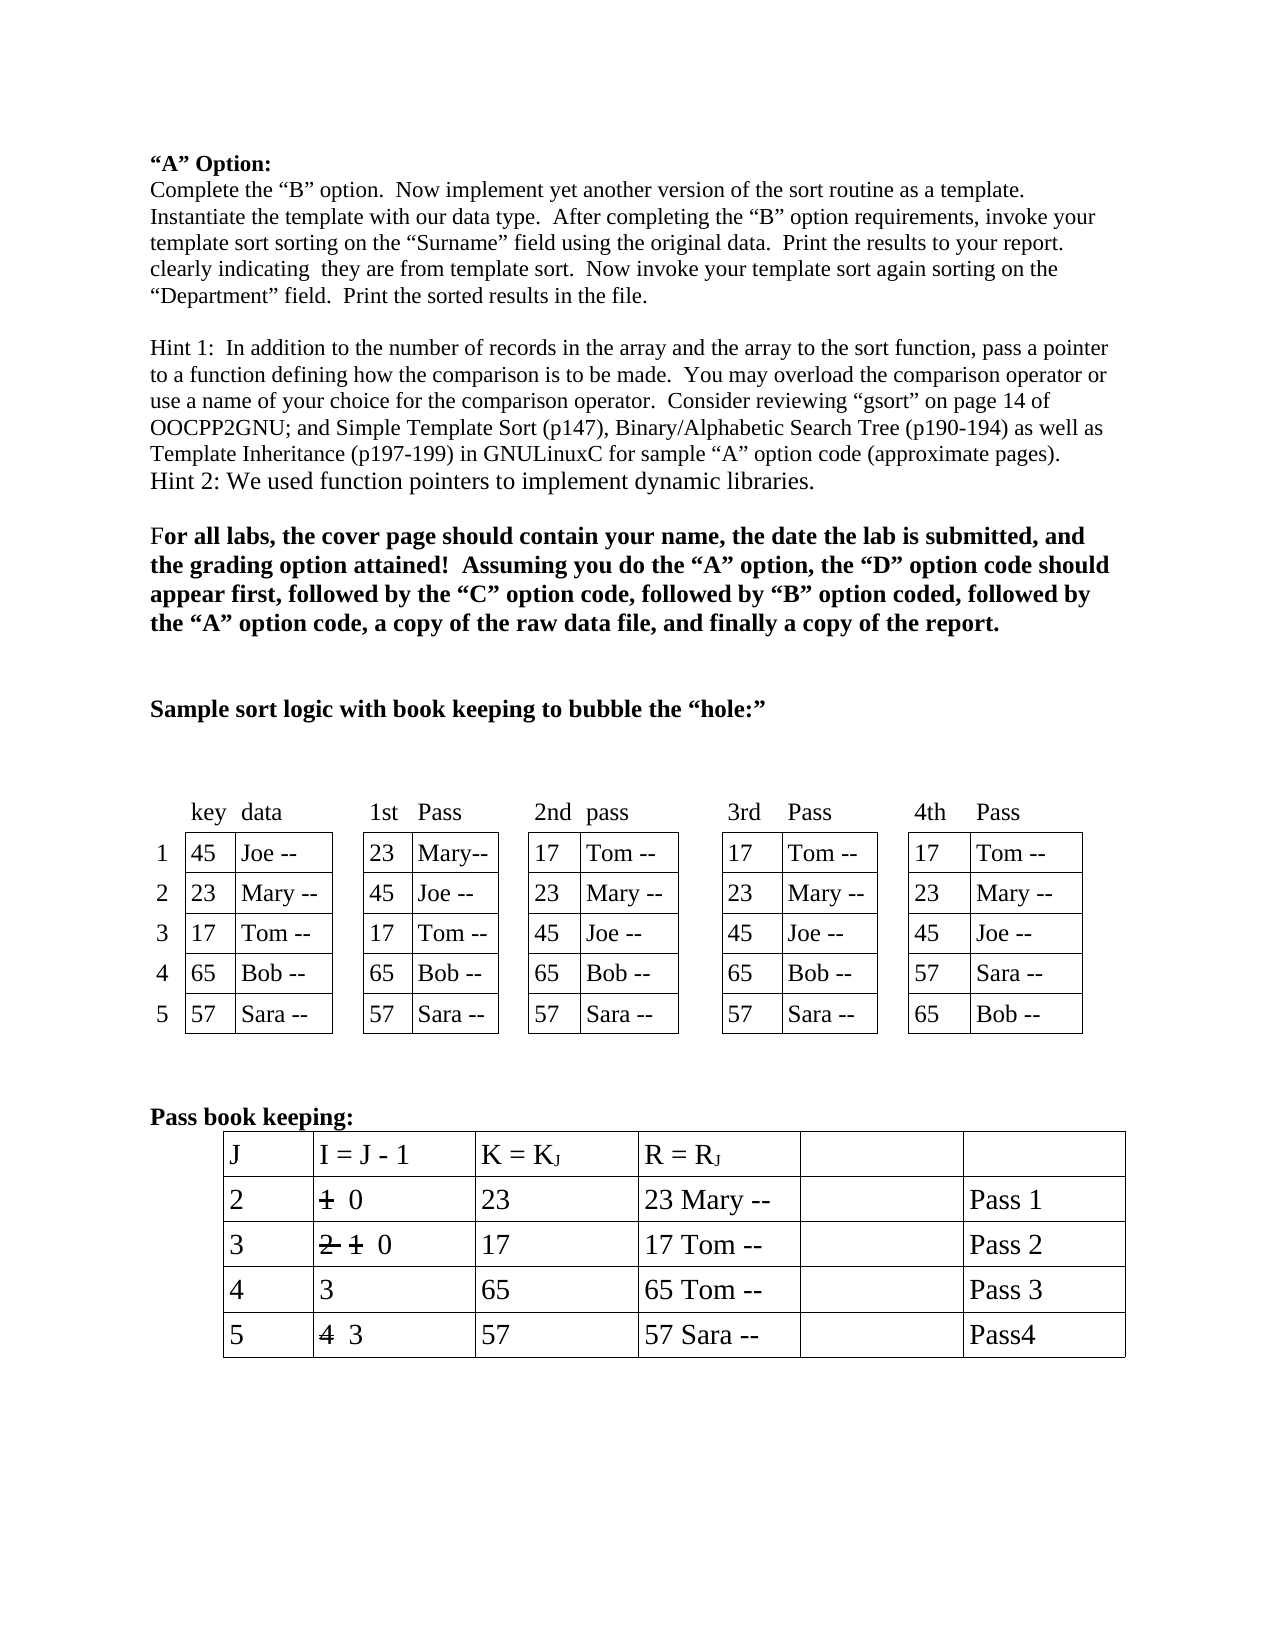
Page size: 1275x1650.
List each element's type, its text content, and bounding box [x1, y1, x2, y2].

table_cell 45 [723, 914, 782, 953]
table_cell [150, 1033, 185, 1074]
table_cell [801, 1313, 963, 1357]
table_cell 17 [529, 833, 580, 872]
table_cell [678, 792, 722, 832]
table_header [970, 751, 1082, 792]
table_cell 23 [364, 833, 412, 872]
table_cell [333, 832, 363, 872]
table_cell 3rd [722, 792, 782, 832]
text Complete the “B” option. Now implement yet another version of the sort routine as a template. Instantiate the template with our data type. After completing the “B” option requirements, invoke your template sort sorting on the “Surname” field using the original data. Print the results to your report. clearly indicating they are from template sort. Now invoke your template sort again sorting on the “Department” field. Print the sorted results in the file. [150, 176, 1125, 308]
table_cell 2 [150, 872, 185, 912]
table_cell 17 [723, 833, 782, 872]
table_cell [333, 953, 363, 993]
table_header [150, 751, 185, 792]
table_cell key [185, 792, 235, 832]
table_cell [580, 1034, 678, 1074]
table_header [412, 751, 498, 792]
table_cell Bob -- [581, 954, 678, 993]
table_cell 65 [476, 1267, 638, 1312]
table_cell 23 [476, 1177, 638, 1221]
table_cell Mary-- [413, 833, 498, 872]
table_cell Pass4 [964, 1313, 1125, 1357]
table_cell [498, 792, 528, 832]
table_cell 5 [150, 993, 185, 1033]
table_cell 57 Sara -- [639, 1313, 800, 1357]
table_cell Joe -- [783, 914, 877, 953]
table_cell Tom -- [413, 914, 498, 953]
table_cell pass [580, 792, 678, 832]
table_cell 4 3 [314, 1313, 475, 1357]
table_cell 57 [476, 1313, 638, 1357]
text Hint 2: We used function pointers to implement dynamic libraries. [150, 466, 1125, 495]
table_header [363, 751, 412, 792]
table_cell [499, 953, 528, 993]
table_cell [528, 1034, 580, 1074]
table_cell 65 [529, 954, 580, 993]
table_cell 23 Mary -- [639, 1177, 800, 1221]
table_cell Mary -- [236, 873, 332, 912]
table_cell [877, 1033, 908, 1074]
table_cell [679, 953, 722, 993]
text Pass book keeping: [150, 1102, 1125, 1131]
table_header J [224, 1132, 313, 1176]
table_cell 17 [909, 833, 970, 872]
table_cell 17 [476, 1222, 638, 1266]
table_cell Sara -- [581, 994, 678, 1033]
table_cell 3 [150, 913, 185, 953]
table_cell Tom -- [783, 833, 877, 872]
table_cell Tom -- [971, 833, 1082, 872]
table_cell Bob -- [783, 954, 877, 993]
table_cell 4 [150, 953, 185, 993]
text For all labs, the cover page should contain your name, the date the lab is submitted, and the grading option attained! Assuming you do the “A” option, the “D” option code should appear first, followed by the “C” option code, followed by “B” option coded, followed by the “A” option code, a copy of the raw data file, and finally a copy of the report. [150, 521, 1125, 636]
table_cell [150, 792, 185, 832]
table_cell Joe -- [236, 833, 332, 872]
table_cell 23 [186, 873, 235, 912]
table_cell [801, 1267, 963, 1312]
table_cell [722, 1034, 782, 1074]
table_cell [499, 993, 528, 1033]
table_cell [679, 832, 722, 872]
table_cell Tom -- [236, 914, 332, 953]
table_cell 2 1 0 [314, 1222, 475, 1266]
table_cell Pass [782, 792, 877, 832]
table_cell [333, 913, 363, 953]
table_cell Sara -- [783, 994, 877, 1033]
table_cell Pass [970, 792, 1082, 832]
table_header [722, 751, 782, 792]
table_cell Pass [412, 792, 498, 832]
table_cell 65 [186, 954, 235, 993]
table_cell [679, 913, 722, 953]
table_header [801, 1132, 963, 1176]
table_header [877, 751, 908, 792]
table_cell 65 [909, 994, 970, 1033]
table_cell 45 [186, 833, 235, 872]
table_header [964, 1132, 1125, 1176]
table_cell 45 [364, 873, 412, 912]
table_cell Joe -- [971, 914, 1082, 953]
table_cell 5 [224, 1313, 313, 1357]
table_cell 1 0 [314, 1177, 475, 1221]
table_header K = KJ [476, 1132, 638, 1176]
table_cell [801, 1177, 963, 1221]
table_cell 1 [150, 832, 185, 872]
table_cell 3 [224, 1222, 313, 1266]
table_cell 23 [529, 873, 580, 912]
table_cell data [235, 792, 332, 832]
table_header R = RJ [639, 1132, 800, 1176]
table_header I = J - 1 [314, 1132, 475, 1176]
table_cell [498, 1033, 528, 1074]
table_header [782, 751, 877, 792]
table_cell Pass 3 [964, 1267, 1125, 1312]
table_cell [333, 872, 363, 912]
table_cell Mary -- [581, 873, 678, 912]
table_cell 17 [186, 914, 235, 953]
table_cell 23 [909, 873, 970, 912]
table_cell [679, 872, 722, 912]
table_cell 45 [909, 914, 970, 953]
table_cell [878, 993, 908, 1033]
table_cell [908, 1034, 970, 1074]
table_cell 57 [529, 994, 580, 1033]
text Hint 1: In addition to the number of records in the array and the array to the sort function, pass a pointer to a function defining how the comparison is to be made. You may overload the comparison operator or use a name of your choice for the comparison operator. Consider reviewing “gsort” on page 14 of OOCPP2GNU; and Simple Template Sort (p147), Binary/Alphabetic Search Tree (p190-194) as well as Template Inheritance (p197-199) in GNULinuxC for sample “A” option code (approximate pages). [150, 334, 1125, 466]
table_cell Sara -- [413, 994, 498, 1033]
table_cell 17 [364, 914, 412, 953]
table_cell Bob -- [971, 994, 1082, 1033]
table_header [498, 751, 528, 792]
table_cell [499, 872, 528, 912]
table_cell [878, 872, 908, 912]
table_cell Mary -- [783, 873, 877, 912]
table_cell 1st [363, 792, 412, 832]
table_cell 17 Tom -- [639, 1222, 800, 1266]
table_cell [499, 832, 528, 872]
table_cell [235, 1034, 332, 1074]
table_cell Sara -- [236, 994, 332, 1033]
table_cell 3 [314, 1267, 475, 1312]
table_cell 57 [364, 994, 412, 1033]
table_cell [970, 1034, 1082, 1074]
text Sample sort logic with book keeping to bubble the “hole:” [150, 694, 1125, 723]
table_cell [185, 1034, 235, 1074]
table_cell Joe -- [413, 873, 498, 912]
table_cell 65 [364, 954, 412, 993]
table_header [528, 751, 580, 792]
table_cell 2 [224, 1177, 313, 1221]
table_header [185, 751, 235, 792]
table_cell [878, 832, 908, 872]
table_cell Sara -- [971, 954, 1082, 993]
table_cell 57 [909, 954, 970, 993]
table_cell Bob -- [413, 954, 498, 993]
table_cell [332, 792, 363, 832]
table_cell [499, 913, 528, 953]
table_header [678, 751, 722, 792]
table_header [908, 751, 970, 792]
table_cell 45 [529, 914, 580, 953]
text “A” Option: [150, 150, 1125, 176]
table_cell 65 [723, 954, 782, 993]
table_cell 4th [908, 792, 970, 832]
table_cell Pass 1 [964, 1177, 1125, 1221]
table_cell 4 [224, 1267, 313, 1312]
table_cell [678, 1033, 722, 1074]
table_cell Tom -- [581, 833, 678, 872]
table_header [580, 751, 678, 792]
table_cell [782, 1034, 877, 1074]
table_cell Mary -- [971, 873, 1082, 912]
table_cell Joe -- [581, 914, 678, 953]
table_cell 57 [186, 994, 235, 1033]
table_cell [333, 993, 363, 1033]
table_cell Bob -- [236, 954, 332, 993]
table_header [332, 751, 363, 792]
table_cell 23 [723, 873, 782, 912]
table_cell [679, 993, 722, 1033]
table_cell 57 [723, 994, 782, 1033]
table_cell 65 Tom -- [639, 1267, 800, 1312]
table_cell 2nd [528, 792, 580, 832]
table_cell [332, 1033, 363, 1074]
table_cell [878, 913, 908, 953]
table_cell [412, 1034, 498, 1074]
table_header [235, 751, 332, 792]
table_cell [801, 1222, 963, 1266]
table_cell Pass 2 [964, 1222, 1125, 1266]
table_cell [878, 953, 908, 993]
table_cell [363, 1034, 412, 1074]
table_cell [877, 792, 908, 832]
